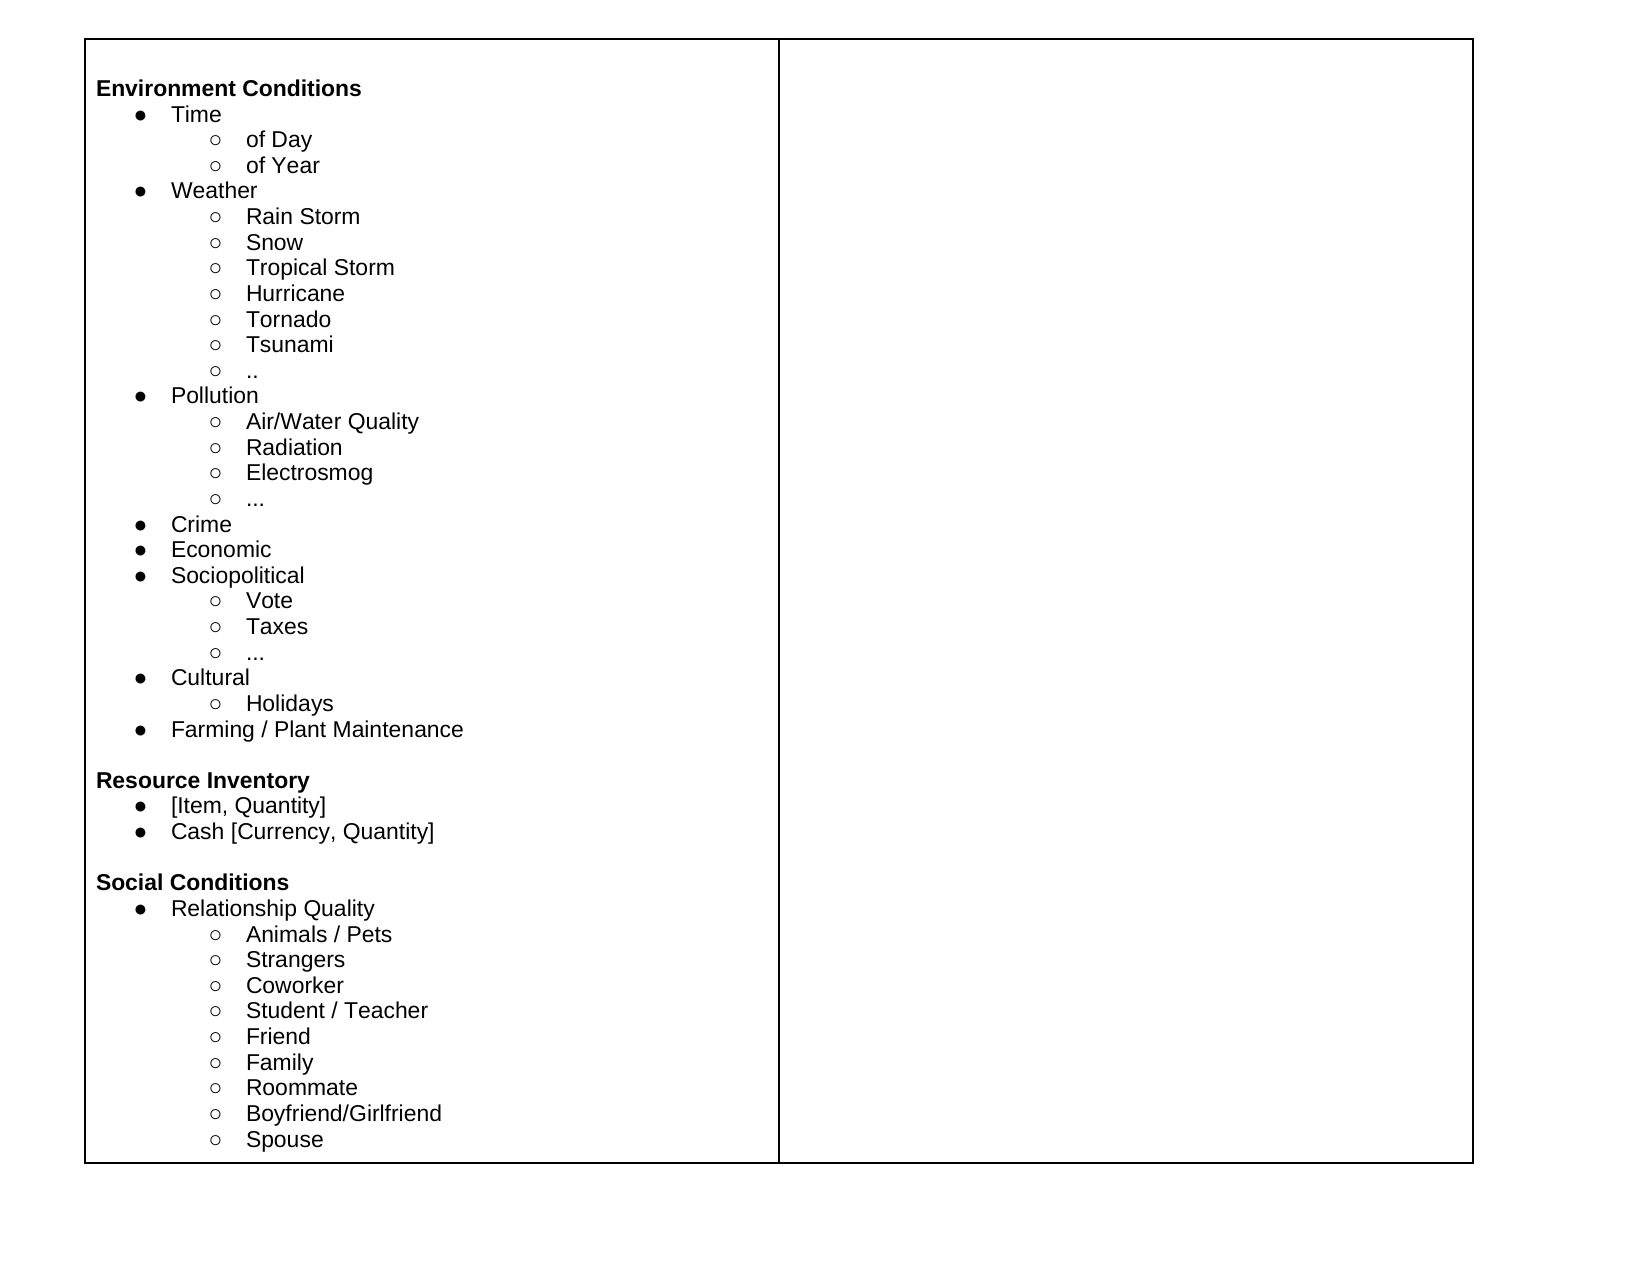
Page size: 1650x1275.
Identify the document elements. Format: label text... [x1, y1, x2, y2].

table_cell [780, 40, 1472, 1162]
table_cell Personal Conditions Biometrics Age Weight Height Gender Temperature Ethnicity Blood type Genetics Pulse Rate & Variability Blood Pressure Breathing Rate ... Hunger / Thirst ... Memory Focus Mood Stability Presence of Depression Presence of Euphoria Energy Relax Athletic Performance Illness Injury [per body part] Need to Detox and Stop... Alcohol Addiction Opiate Addiction Cocaine / Amphetamine Addiction Benzodiazepine Addiction Other Addictions and their cravings Environment Conditions Time of Day of Year Weather Rain Storm Snow Tropical Storm Hurricane Tornado Tsunami .. Pollution Air/Water Quality Radiation Electrosmog ... Crime Economic Sociopolitical Vote Taxes ... Cultural Holidays Farming / Plant Maintenance Resource Inventory [Item, Quantity] Cash [Currency, Quantity] Social Conditions Relationship Quality Animals / Pets Strangers Coworker Student / Teacher Friend Family Roommate Boyfriend/Girlfriend Spouse [86, 40, 778, 1162]
